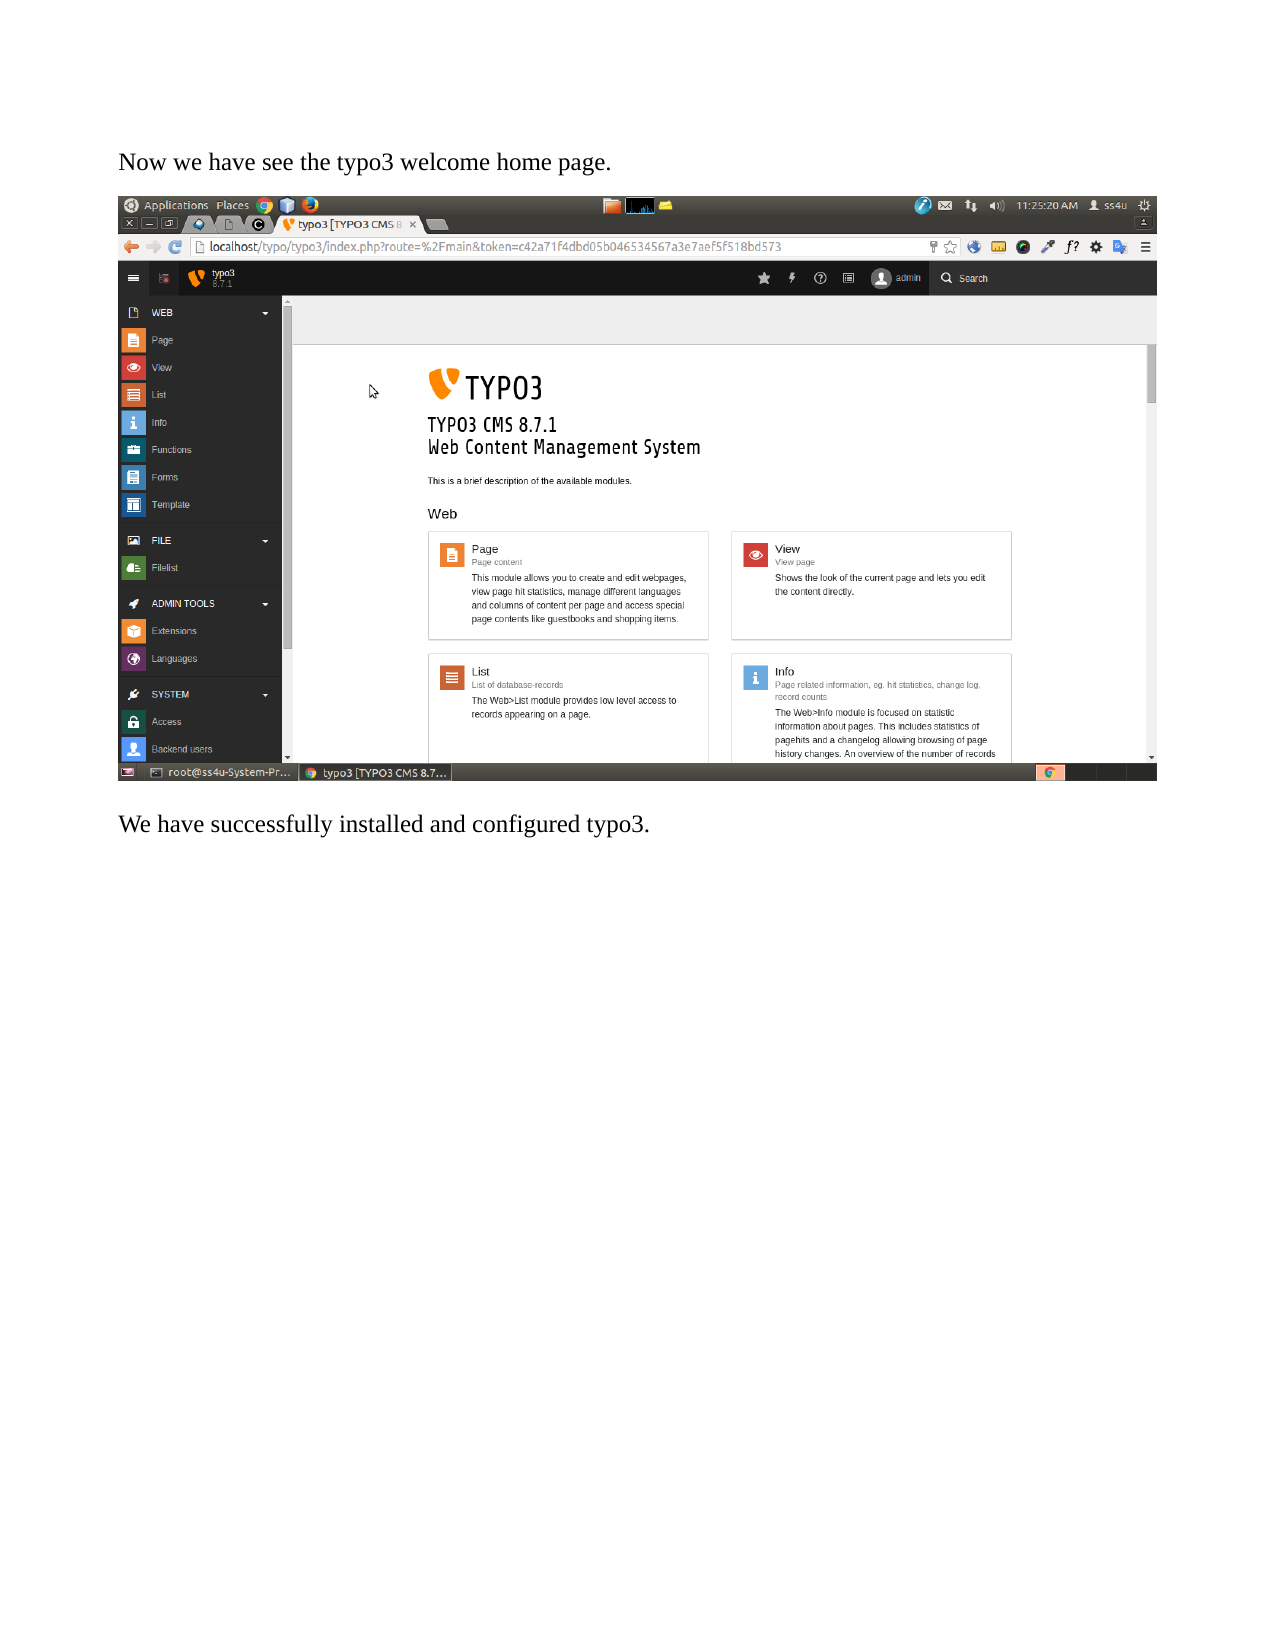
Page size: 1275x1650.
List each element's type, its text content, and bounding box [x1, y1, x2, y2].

text Now we have see the typo3 welcome home page. [118, 147, 1157, 176]
text We have successfully installed and configured typo3. [118, 809, 1157, 838]
picture [118, 196, 1157, 781]
